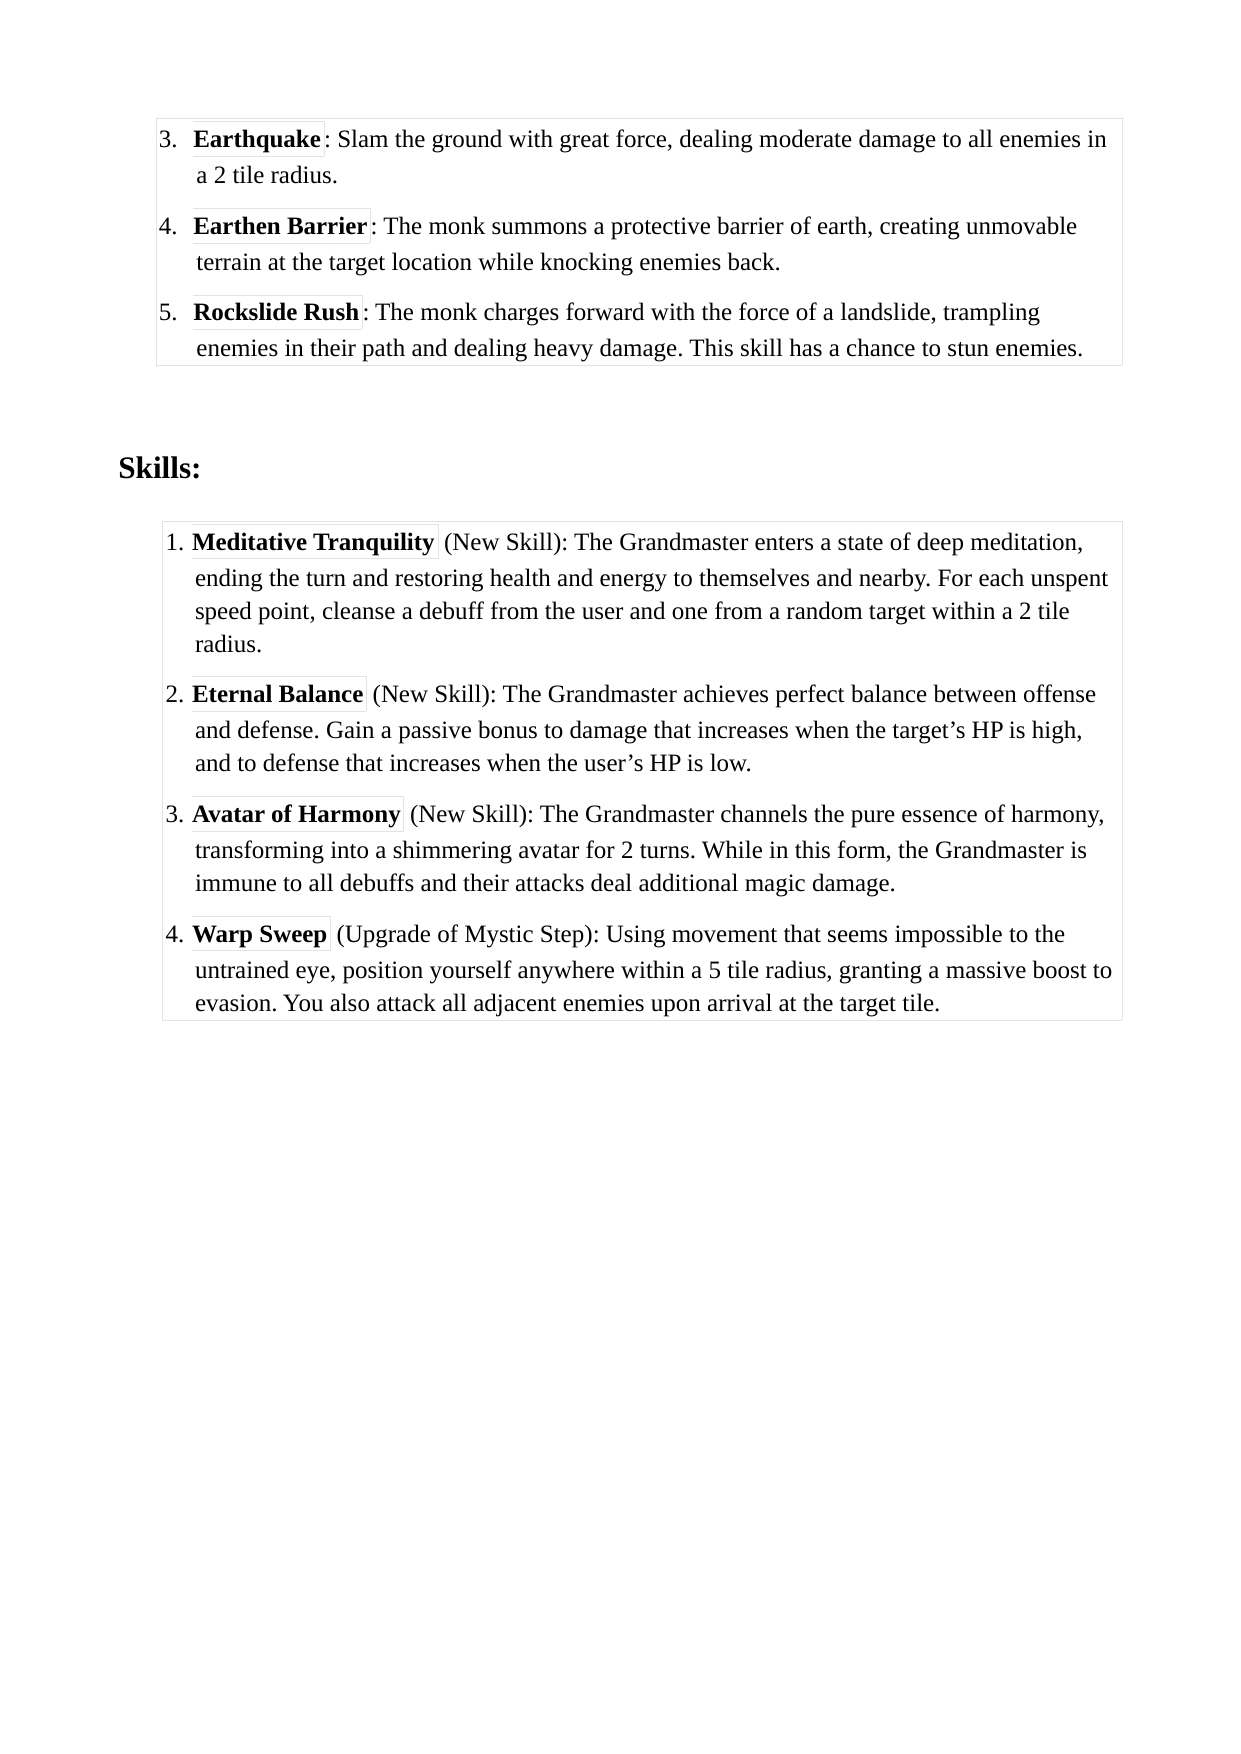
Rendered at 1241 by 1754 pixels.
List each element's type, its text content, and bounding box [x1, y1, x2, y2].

list Rockslide Rush: The monk charges forward with the force of a landslide, trampling enemies in their path and dealing heavy damage. This skill has a chance to stun enemies. [157, 291, 1122, 365]
text Skills: [118, 449, 1122, 485]
list Avatar of Harmony (New Skill): The Grandmaster channels the pure essence of harmony, transforming into a shimmering avatar for 2 turns. While in this form, the Grandmaster is immune to all debuffs and their attacks deal additional magic damage. [163, 793, 1122, 897]
list Warp Sweep (Upgrade of Mystic Step): Using movement that seems impossible to the untrained eye, position yourself anywhere within a 5 tile radius, granting a massive boost to evasion. You also attack all adjacent enemies upon arrival at the target tile. [163, 913, 1122, 1020]
list Earthen Barrier: The monk summons a protective barrier of earth, creating unmovable terrain at the target location while knocking enemies back. [157, 205, 1122, 276]
list Earthquake: Slam the ground with great force, dealing moderate damage to all enemies in a 2 tile radius. [157, 119, 1122, 189]
list Eternal Balance (New Skill): The Grandmaster achieves perfect balance between offense and defense. Gain a passive bonus to damage that increases when the target’s HP is high, and to defense that increases when the user’s HP is low. [163, 673, 1122, 777]
list Meditative Tranquility (New Skill): The Grandmaster enters a state of deep meditation, ending the turn and restoring health and energy to themselves and nearby. For each unspent speed point, cleanse a debuff from the user and one from a random target within a 2 tile radius. [163, 522, 1122, 658]
